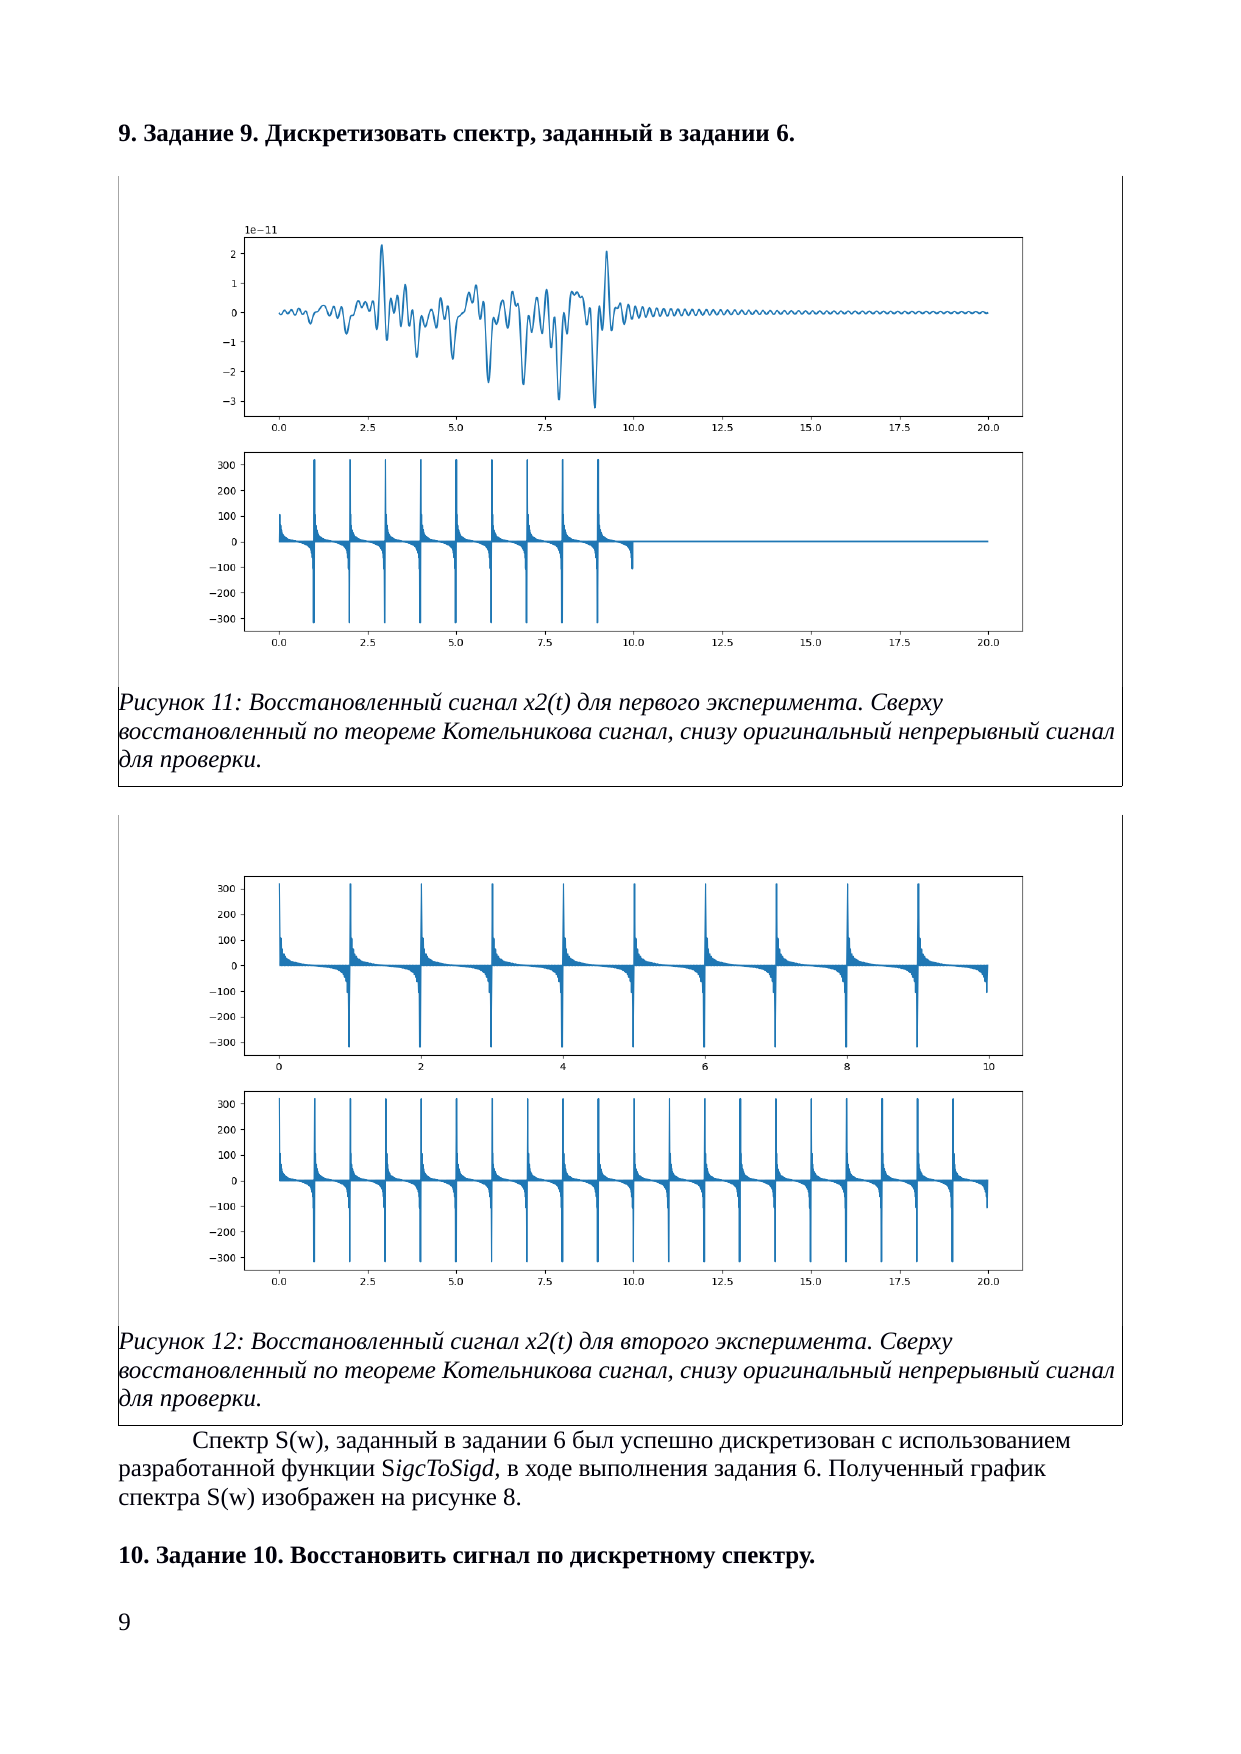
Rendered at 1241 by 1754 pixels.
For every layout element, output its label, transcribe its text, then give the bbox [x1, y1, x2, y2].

text Спектр S(w), заданный в задании 6 был успешно дискретизован с использованием разработанной функции SigcToSigd, в ходе выполнения задания 6. Полученный график спектра S(w) изображен на рисунке 8. [118, 1426, 1122, 1511]
picture [118, 175, 1123, 687]
text Рисунок 12: Восстановленный сигнал x2(t) для второго эксперимента. Сверху восстановленный по теореме Котельникова сигнал, снизу оригинальный непрерывный сигнал для проверки. [119, 1326, 1122, 1412]
text Рисунок 11: Восстановленный сигнал x2(t) для первого эксперимента. Сверху восстановленный по теореме Котельникова сигнал, снизу оригинальный непрерывный сигнал для проверки. [119, 687, 1122, 773]
text 9. Задание 9. Дискретизовать спектр, заданный в задании 6. [118, 118, 1122, 147]
text 10. Задание 10. Восстановить сигнал по дискретному спектру. [118, 1540, 1122, 1568]
picture [118, 814, 1123, 1326]
